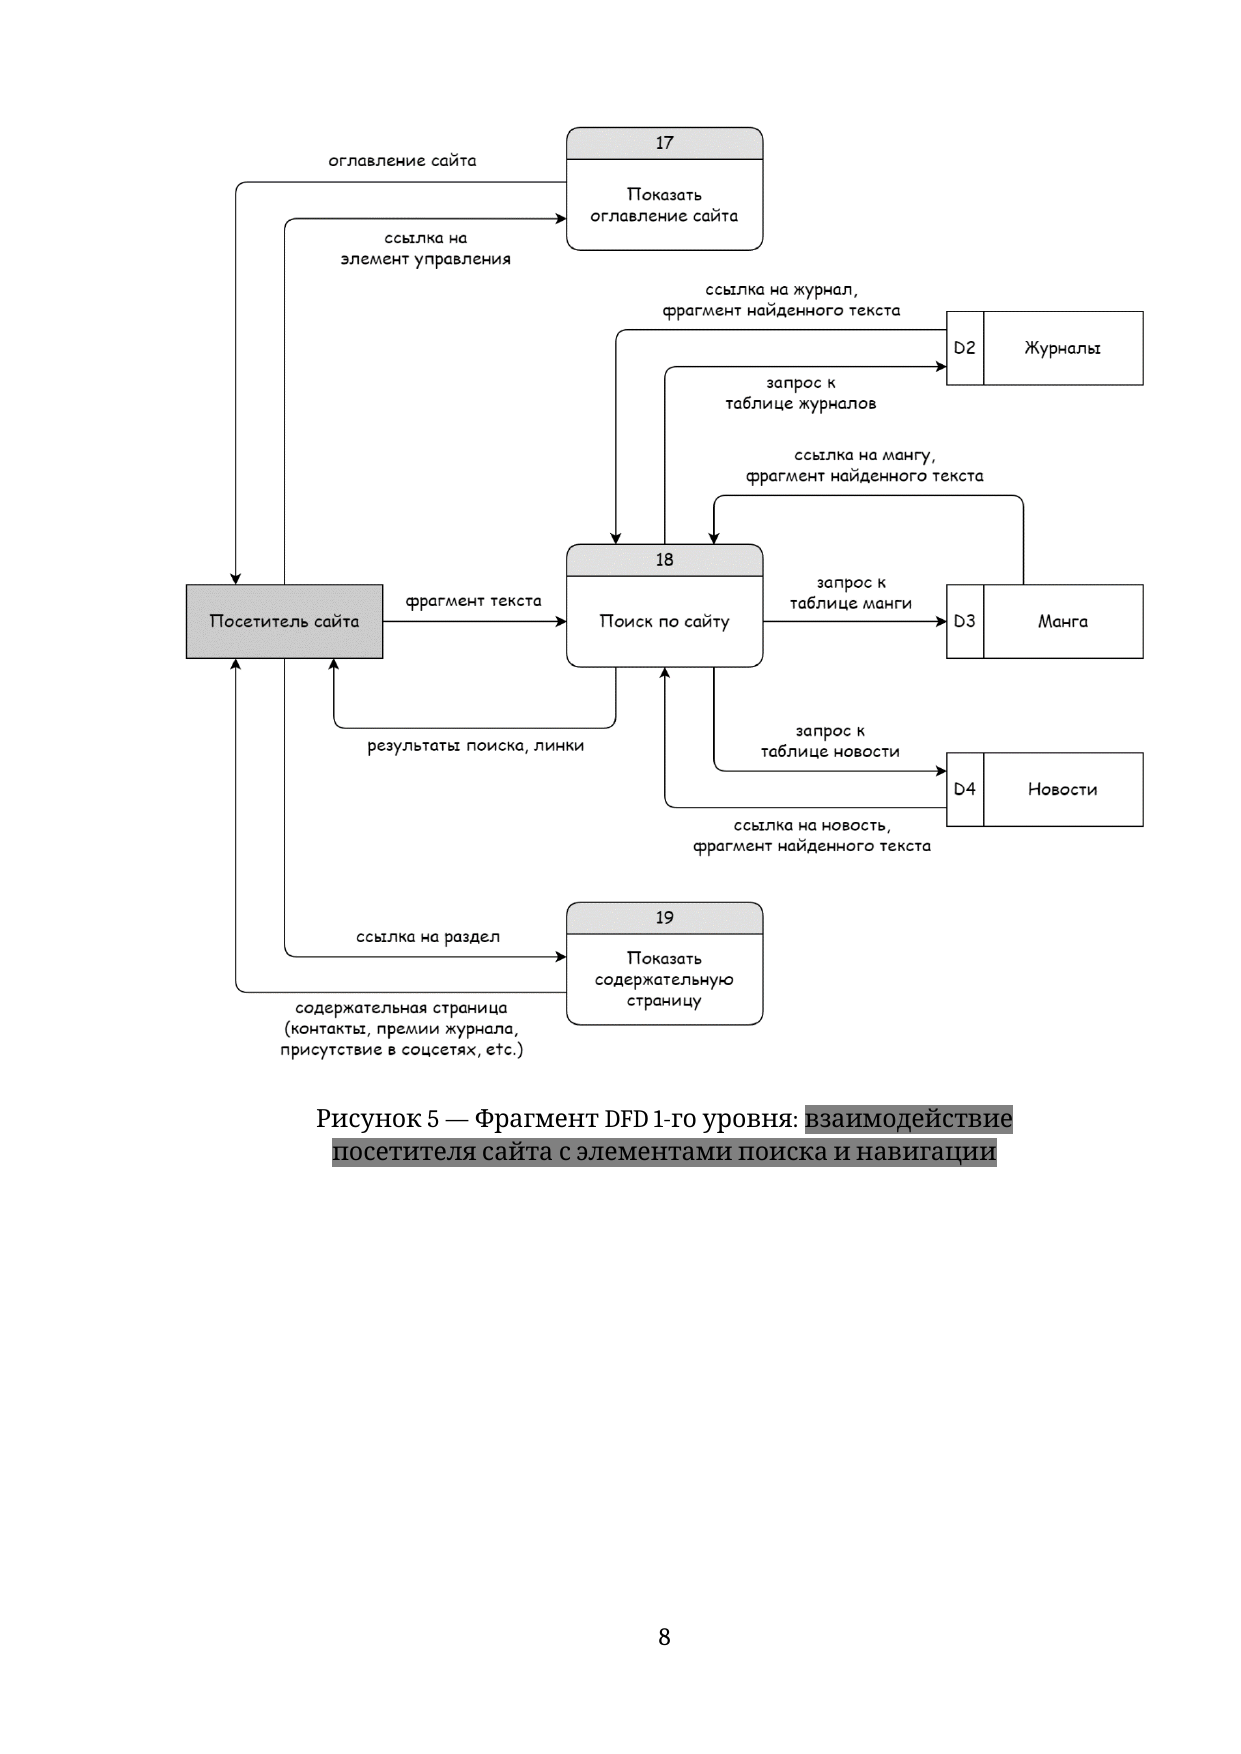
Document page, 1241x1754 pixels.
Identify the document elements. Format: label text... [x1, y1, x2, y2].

text посетителя сайта с элементами поиска и навигации [177, 1138, 1152, 1167]
text Рисунок 5 — Фрагмент DFD 1-го уровня: взаимодействие [177, 1105, 1152, 1134]
picture [177, 118, 1152, 1068]
